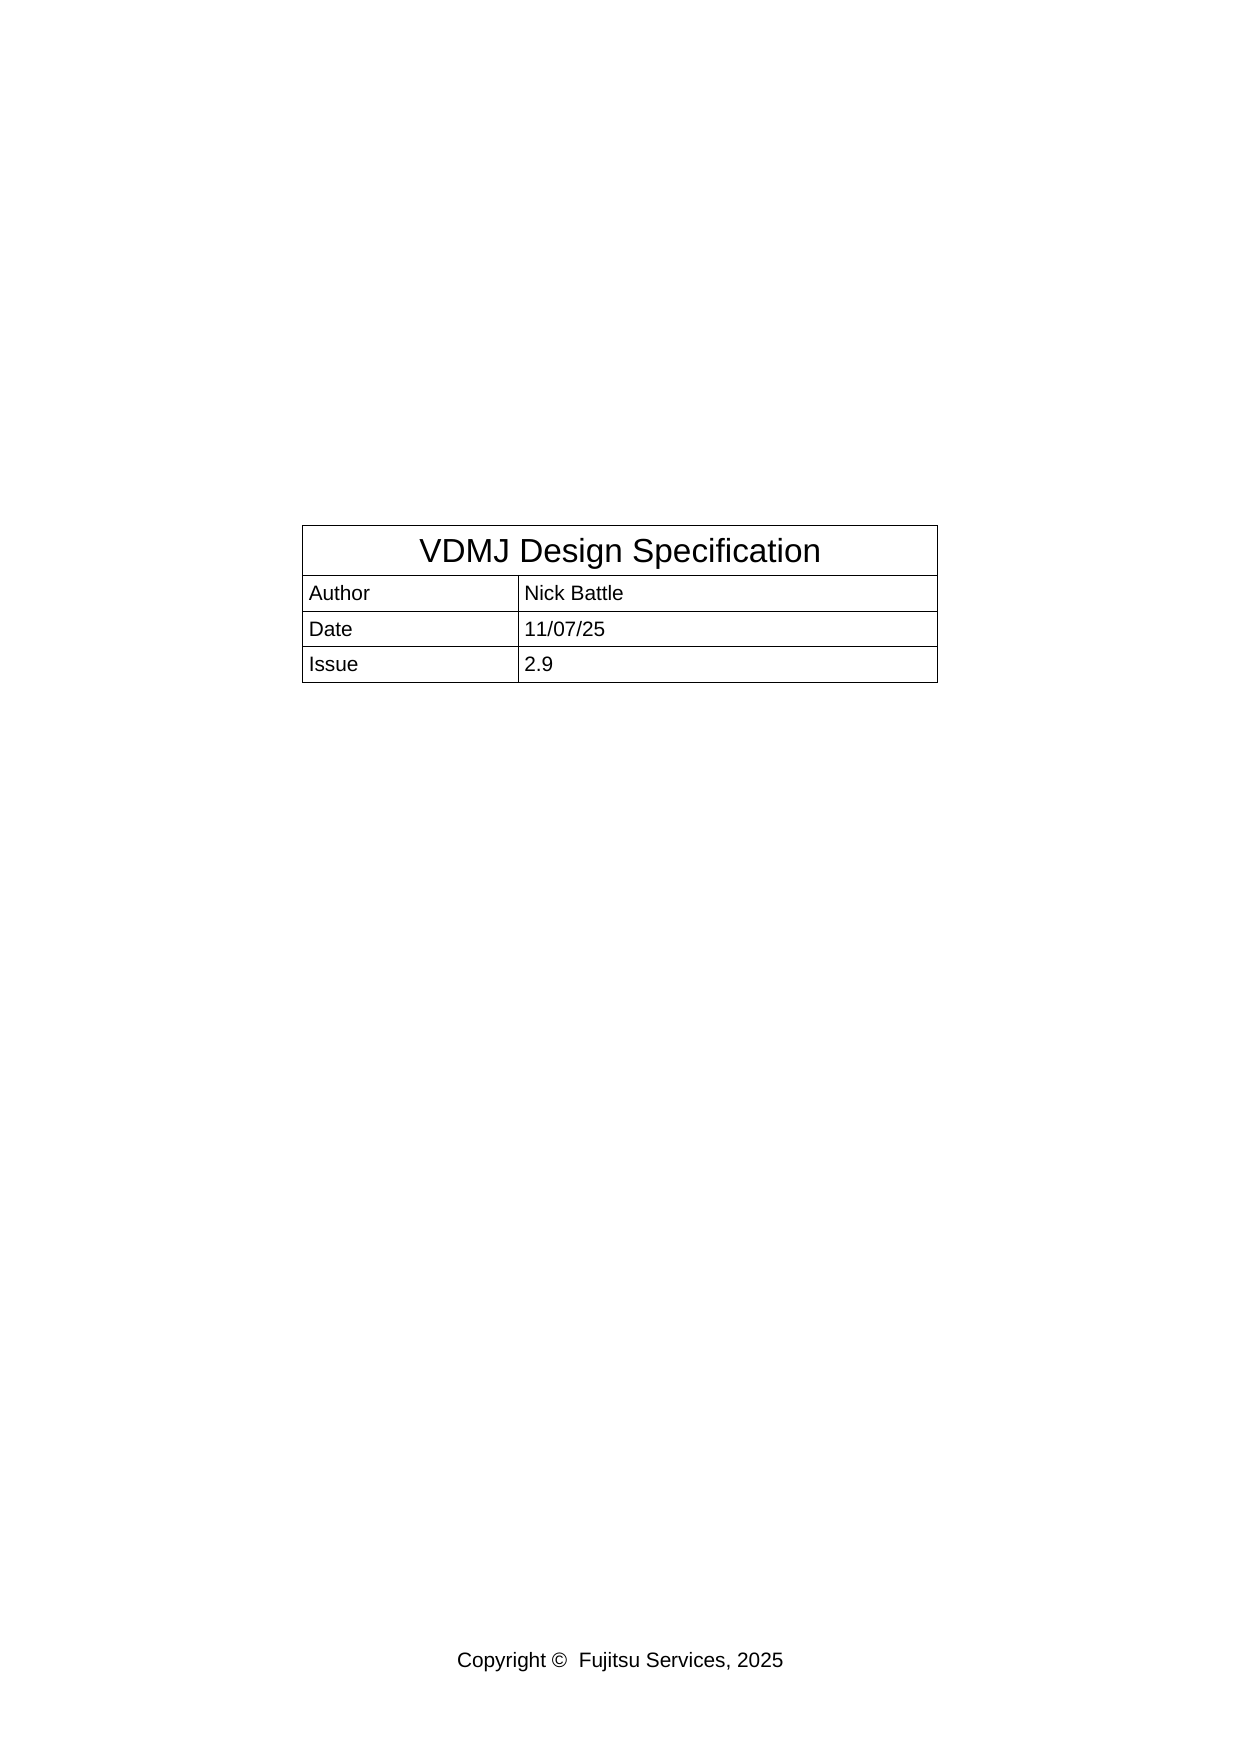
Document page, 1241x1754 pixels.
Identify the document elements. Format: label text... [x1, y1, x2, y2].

table_cell 2.9 [519, 647, 937, 682]
table_header VDMJ Design Specification [303, 526, 937, 575]
table_cell Issue [303, 647, 518, 682]
table_cell Author [303, 576, 518, 611]
table_cell 11/07/25 [519, 612, 937, 646]
table_cell Date [303, 612, 518, 646]
table_cell Nick Battle [519, 576, 937, 611]
